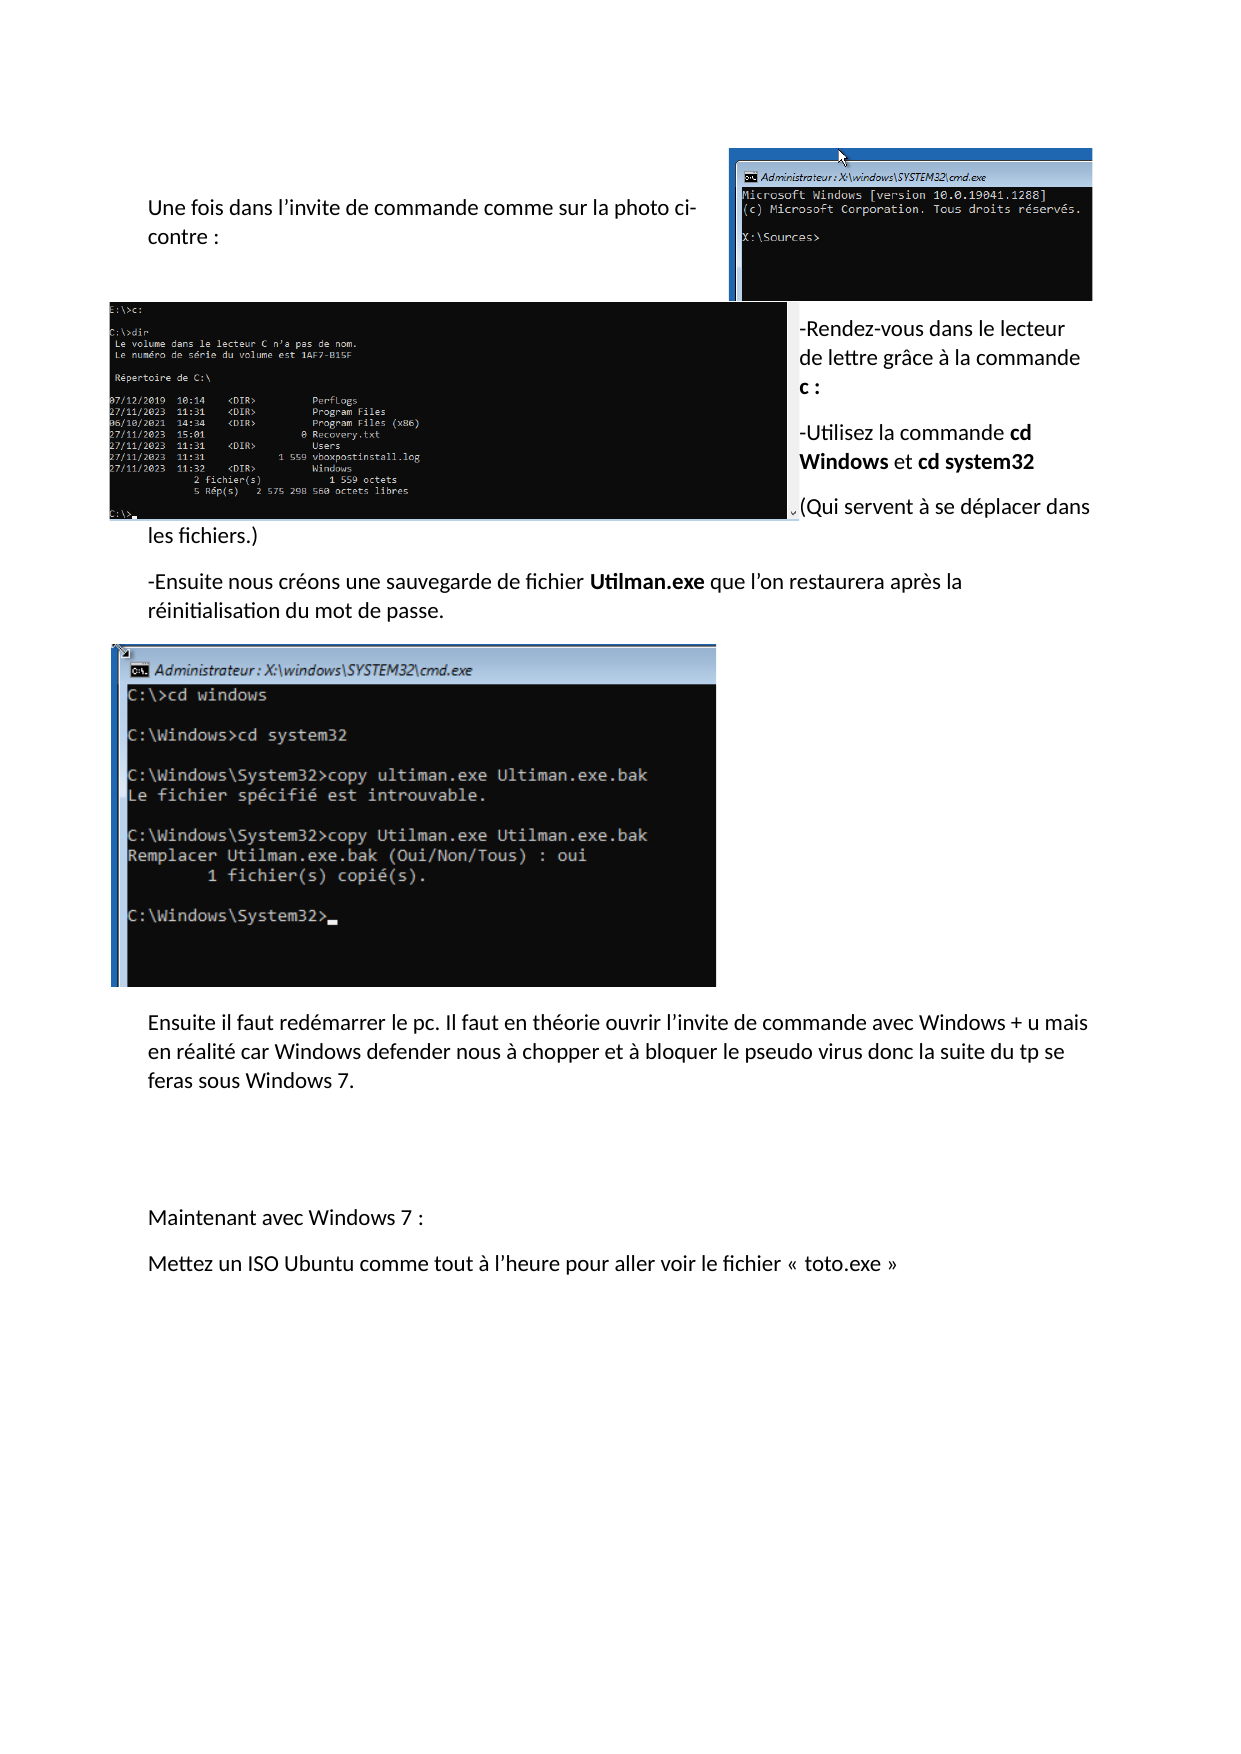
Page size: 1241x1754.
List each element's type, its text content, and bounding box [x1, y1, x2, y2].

text -Rendez-vous dans le lecteur de lettre grâce à la commande c : [800, 314, 1093, 400]
text -Utilisez la commande cd Windows et cd system32 [800, 418, 1093, 475]
text (Qui servent à se déplacer dans les fichiers.) [148, 492, 1093, 549]
text Maintenant avec Windows 7 : [148, 1203, 1093, 1231]
text Mettez un ISO Ubuntu comme tout à l’heure pour aller voir le fichier « toto.exe » [148, 1249, 1093, 1277]
text Ensuite il faut redémarrer le pc. Il faut en théorie ouvrir l’invite de commande avec Windows + u mais en réalité car Windows defender nous à chopper et à bloquer le pseudo virus donc la suite du tp se feras sous Windows 7. [148, 1008, 1093, 1094]
text Une fois dans l’invite de commande comme sur la photo ci-contre : [148, 193, 728, 250]
text -Ensuite nous créons une sauvegarde de fichier Utilman.exe que l’on restaurera après la réinitialisation du mot de passe. [148, 567, 1093, 624]
